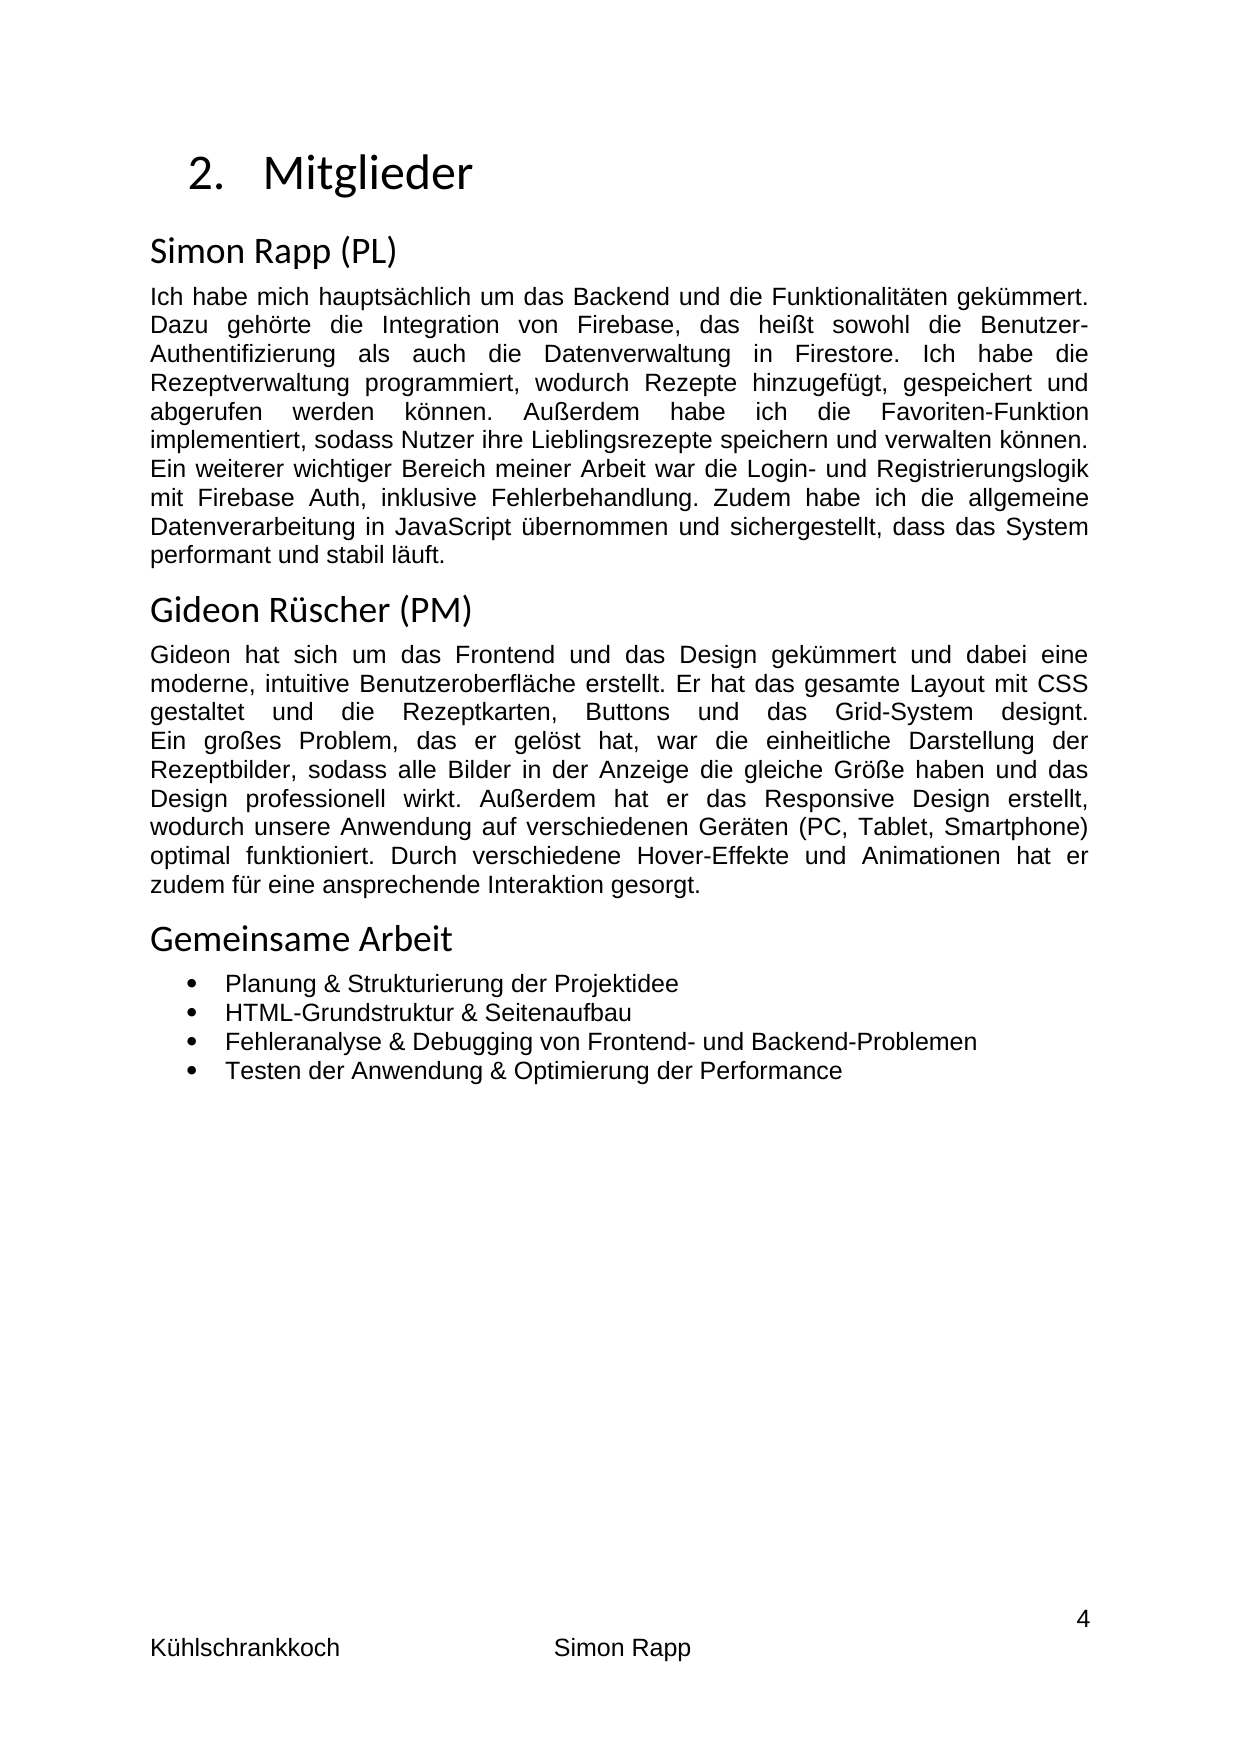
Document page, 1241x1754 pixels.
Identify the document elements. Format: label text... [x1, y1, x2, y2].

text Ich habe mich hauptsächlich um das Backend und die Funktionalitäten gekümmert. Dazu gehörte die Integration von Firebase, das heißt sowohl die Benutzer-Authentifizierung als auch die Datenverwaltung in Firestore. Ich habe die Rezeptverwaltung programmiert, wodurch Rezepte hinzugefügt, gespeichert und abgerufen werden können. Außerdem habe ich die Favoriten-Funktion implementiert, sodass Nutzer ihre Lieblingsrezepte speichern und verwalten können. Ein weiterer wichtiger Bereich meiner Arbeit war die Login- und Registrierungslogik mit Firebase Auth, inklusive Fehlerbehandlung. Zudem habe ich die allgemeine Datenverarbeitung in JavaScript übernommen und sichergestellt, dass das System performant und stabil läuft. [150, 281, 1090, 569]
list HTML-Grundstruktur & Seitenaufbau [187, 998, 1090, 1027]
text Gideon hat sich um das Frontend und das Design gekümmert und dabei eine moderne, intuitive Benutzeroberfläche erstellt. Er hat das gesamte Layout mit CSS gestaltet und die Rezeptkarten, Buttons und das Grid-System designt. Ein großes Problem, das er gelöst hat, war die einheitliche Darstellung der Rezeptbilder, sodass alle Bilder in der Anzeige die gleiche Größe haben und das Design professionell wirkt. Außerdem hat er das Responsive Design erstellt, wodurch unsere Anwendung auf verschiedenen Geräten (PC, Tablet, Smartphone) optimal funktioniert. Durch verschiedene Hover-Effekte und Animationen hat er zudem für eine ansprechende Interaktion gesorgt. [150, 640, 1090, 898]
list Testen der Anwendung & Optimierung der Performance [187, 1056, 1090, 1085]
subtitle Simon Rapp (PL) [150, 227, 1090, 273]
subtitle Gemeinsame Arbeit [150, 915, 1090, 961]
list Planung & Strukturierung der Projektidee [187, 969, 1090, 998]
subtitle Mitglieder [187, 141, 1090, 202]
subtitle Gideon Rüscher (PM) [150, 586, 1090, 631]
list Fehleranalyse & Debugging von Frontend- und Backend-Problemen [187, 1027, 1090, 1056]
